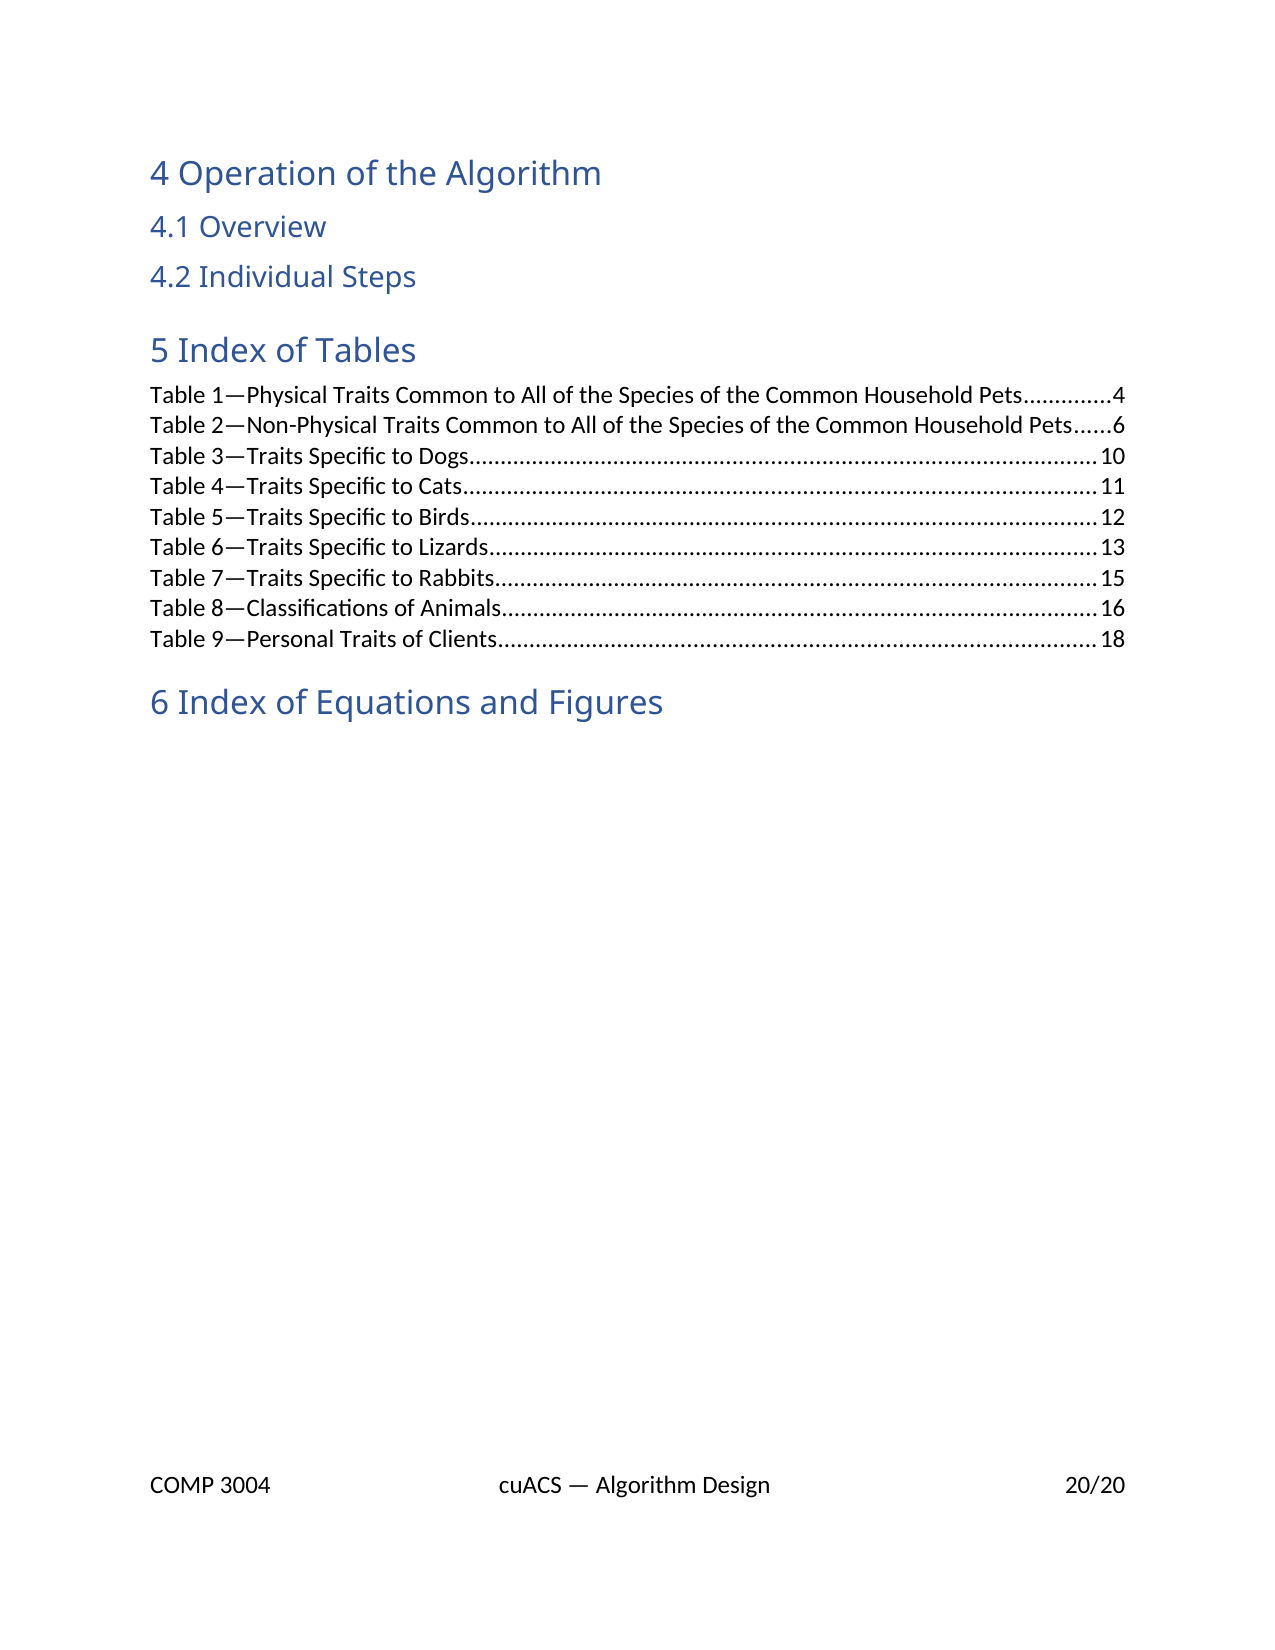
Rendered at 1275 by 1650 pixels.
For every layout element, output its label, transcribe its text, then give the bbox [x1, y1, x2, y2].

subtitle 4 Operation of the Algorithm [150, 150, 1125, 195]
text Table 5—Traits Specific to Birds 12 [150, 501, 1125, 532]
subtitle 5 Index of Tables [150, 327, 1125, 372]
subtitle 4.1 Overview [150, 206, 1125, 246]
text Table 1—Physical Traits Common to All of the Species of the Common Household Pets 4 [150, 379, 1125, 409]
text Table 2—Non-Physical Traits Common to All of the Species of the Common Household Pets 6 [150, 409, 1125, 440]
text Table 3—Traits Specific to Dogs 10 [150, 440, 1125, 471]
text Table 8—Classifications of Animals 16 [150, 593, 1125, 623]
subtitle 4.2 Individual Steps [150, 256, 1125, 296]
text Table 9—Personal Traits of Clients 18 [150, 623, 1125, 654]
text Table 4—Traits Specific to Cats 11 [150, 471, 1125, 501]
text Table 6—Traits Specific to Lizards 13 [150, 532, 1125, 562]
subtitle 6 Index of Equations and Figures [150, 679, 1125, 724]
text Table 7—Traits Specific to Rabbits 15 [150, 562, 1125, 593]
